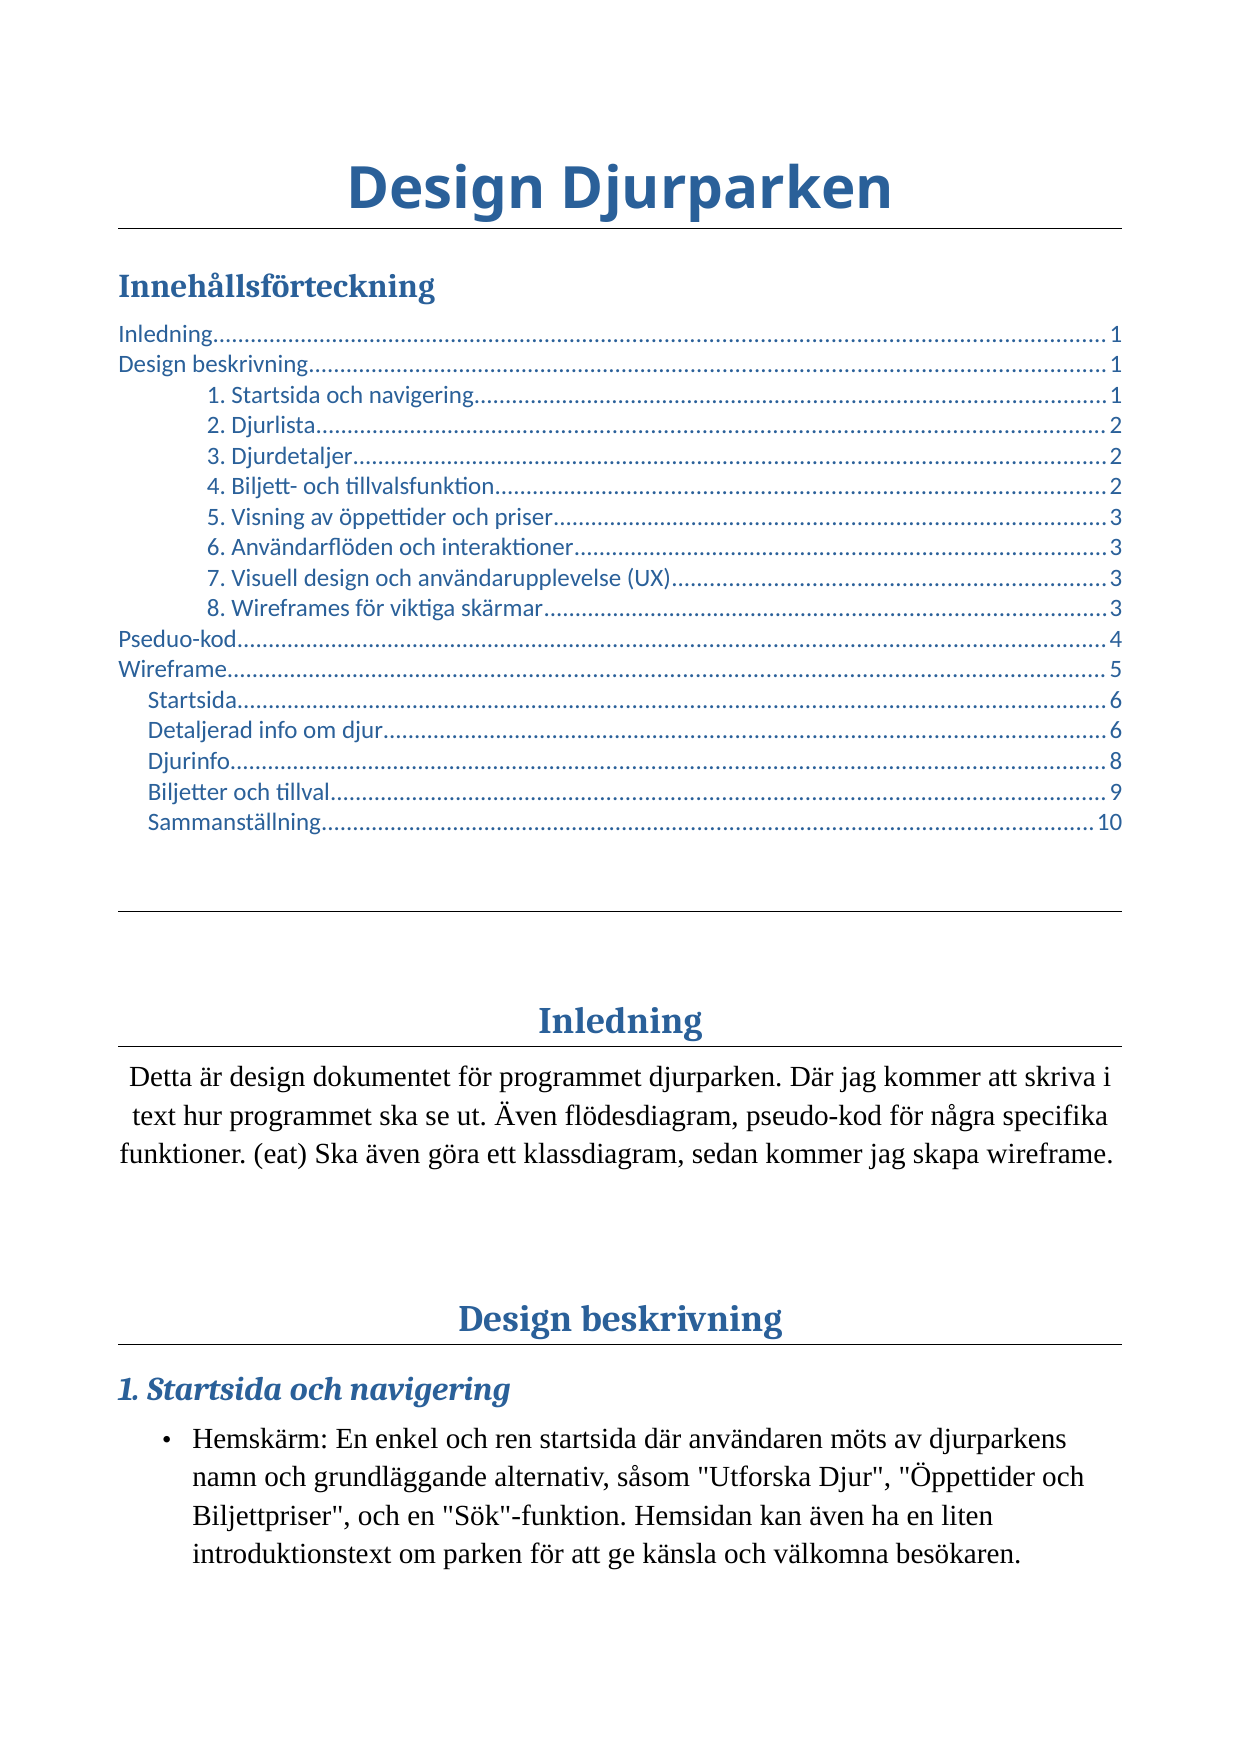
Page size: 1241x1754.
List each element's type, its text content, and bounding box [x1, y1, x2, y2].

text 1. Startsida och navigering 1 [207, 379, 1122, 409]
text Design beskrivning 1 [118, 348, 1122, 379]
text Djurinfo 8 [148, 745, 1122, 776]
title Design Djurparken [118, 143, 1122, 228]
text Detta är design dokumentet för programmet djurparken. Där jag kommer att skriva i text hur programmet ska se ut. Även flödesdiagram, pseudo-kod för några specifika funktioner. (eat) Ska även göra ett klassdiagram, sedan kommer jag skapa wireframe. [118, 1059, 1122, 1170]
subtitle 1. Startsida och navigering [118, 1370, 1122, 1408]
text Startsida 6 [148, 684, 1122, 714]
list Hemskärm: En enkel och ren startsida där användaren möts av djurparkens namn och grundläggande alternativ, såsom "Utforska Djur", "Öppettider och Biljettpriser", och en "Sök"-funktion. Hemsidan kan även ha en liten introduktionstext om parken för att ge känsla och välkomna besökaren. [162, 1421, 1122, 1570]
text Pseduo-kod 4 [118, 623, 1122, 653]
text 6. Användarflöden och interaktioner 3 [207, 531, 1122, 562]
text 5. Visning av öppettider och priser 3 [207, 501, 1122, 531]
text Wireframe 5 [118, 653, 1122, 684]
text 8. Wireframes för viktiga skärmar 3 [207, 592, 1122, 623]
subtitle Design beskrivning [118, 1295, 1122, 1344]
text 3. Djurdetaljer 2 [207, 440, 1122, 470]
text Sammanställning 10 [148, 806, 1122, 837]
text 4. Biljett- och tillvalsfunktion 2 [207, 470, 1122, 501]
text Inledning 1 [118, 318, 1122, 348]
subtitle Inledning [118, 997, 1122, 1046]
text Biljetter och tillval 9 [148, 776, 1122, 806]
text 2. Djurlista 2 [207, 409, 1122, 440]
text Detaljerad info om djur 6 [148, 714, 1122, 745]
subtitle Innehållsförteckning [118, 267, 1122, 305]
text 7. Visuell design och användarupplevelse (UX) 3 [207, 562, 1122, 592]
